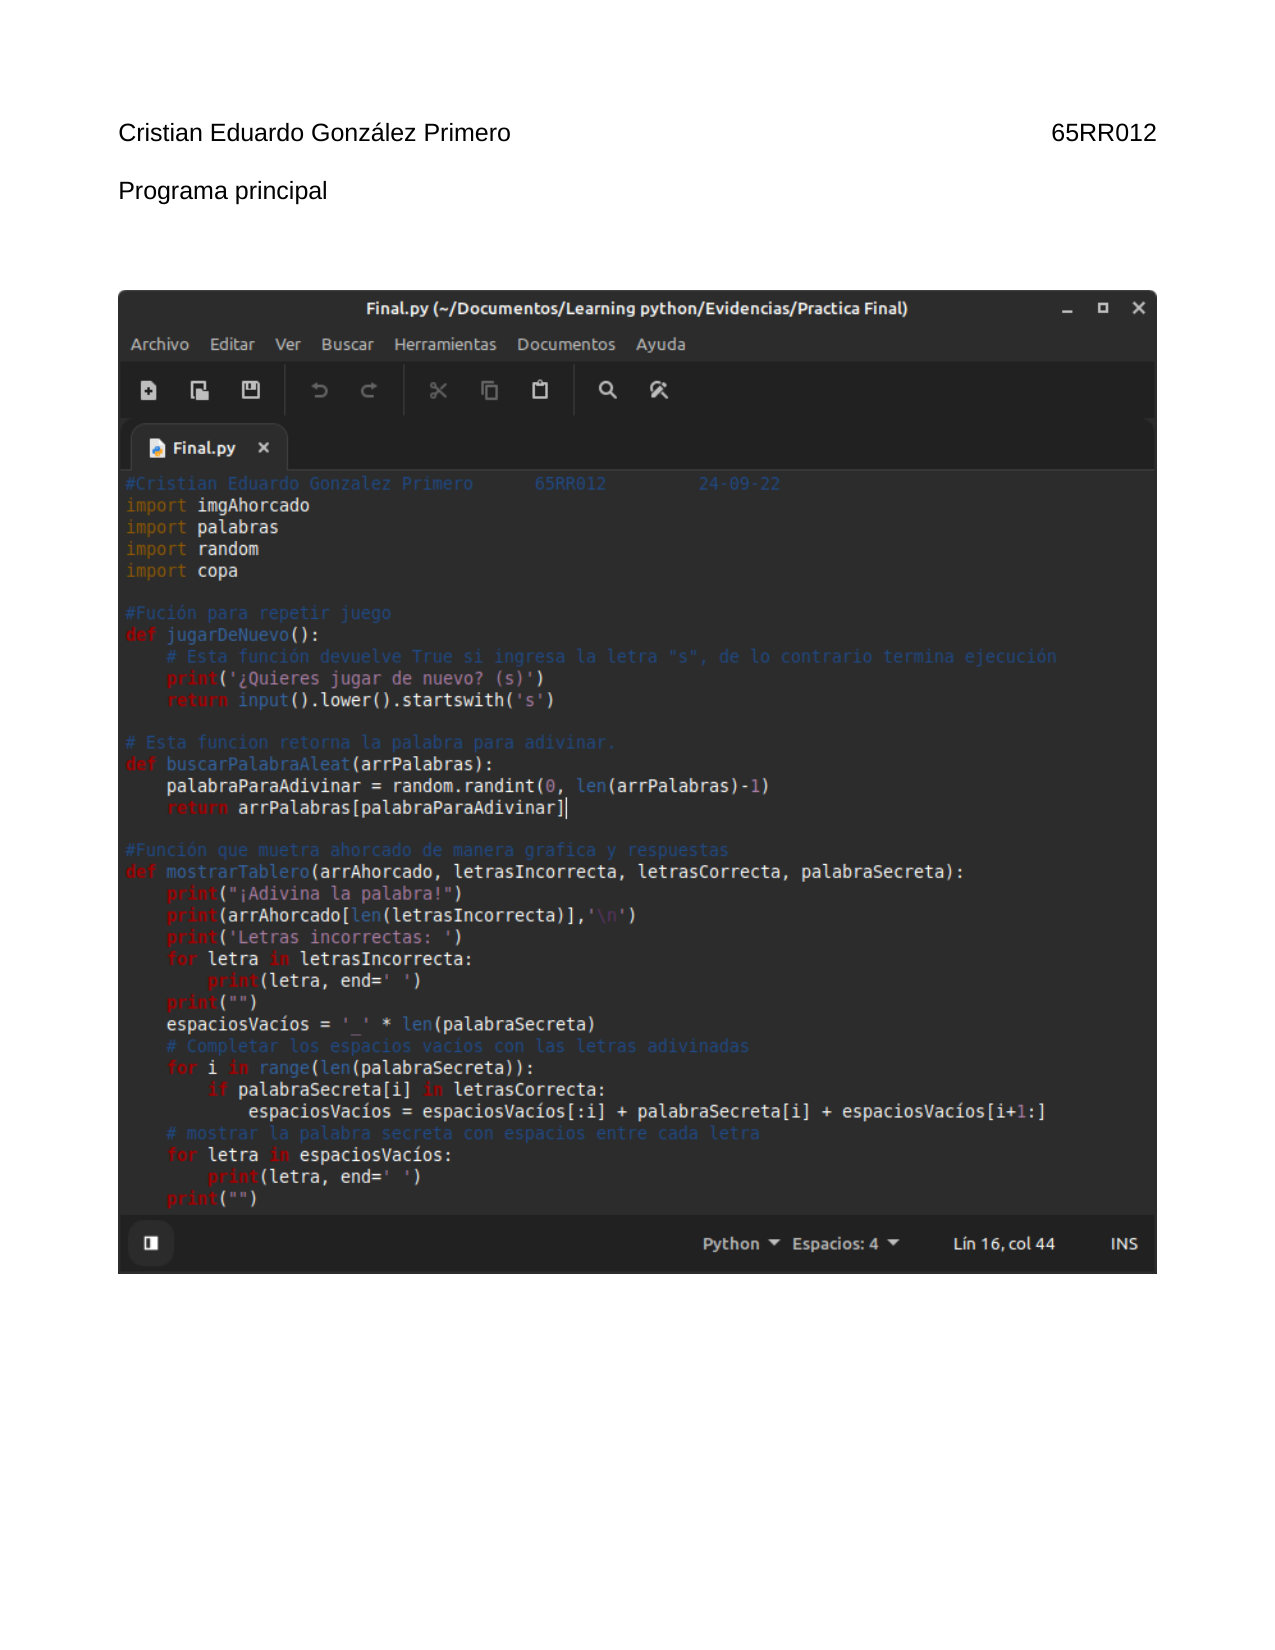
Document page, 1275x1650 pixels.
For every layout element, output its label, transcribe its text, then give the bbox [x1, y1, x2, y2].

text Programa principal [118, 176, 1157, 205]
picture [118, 290, 1157, 1274]
